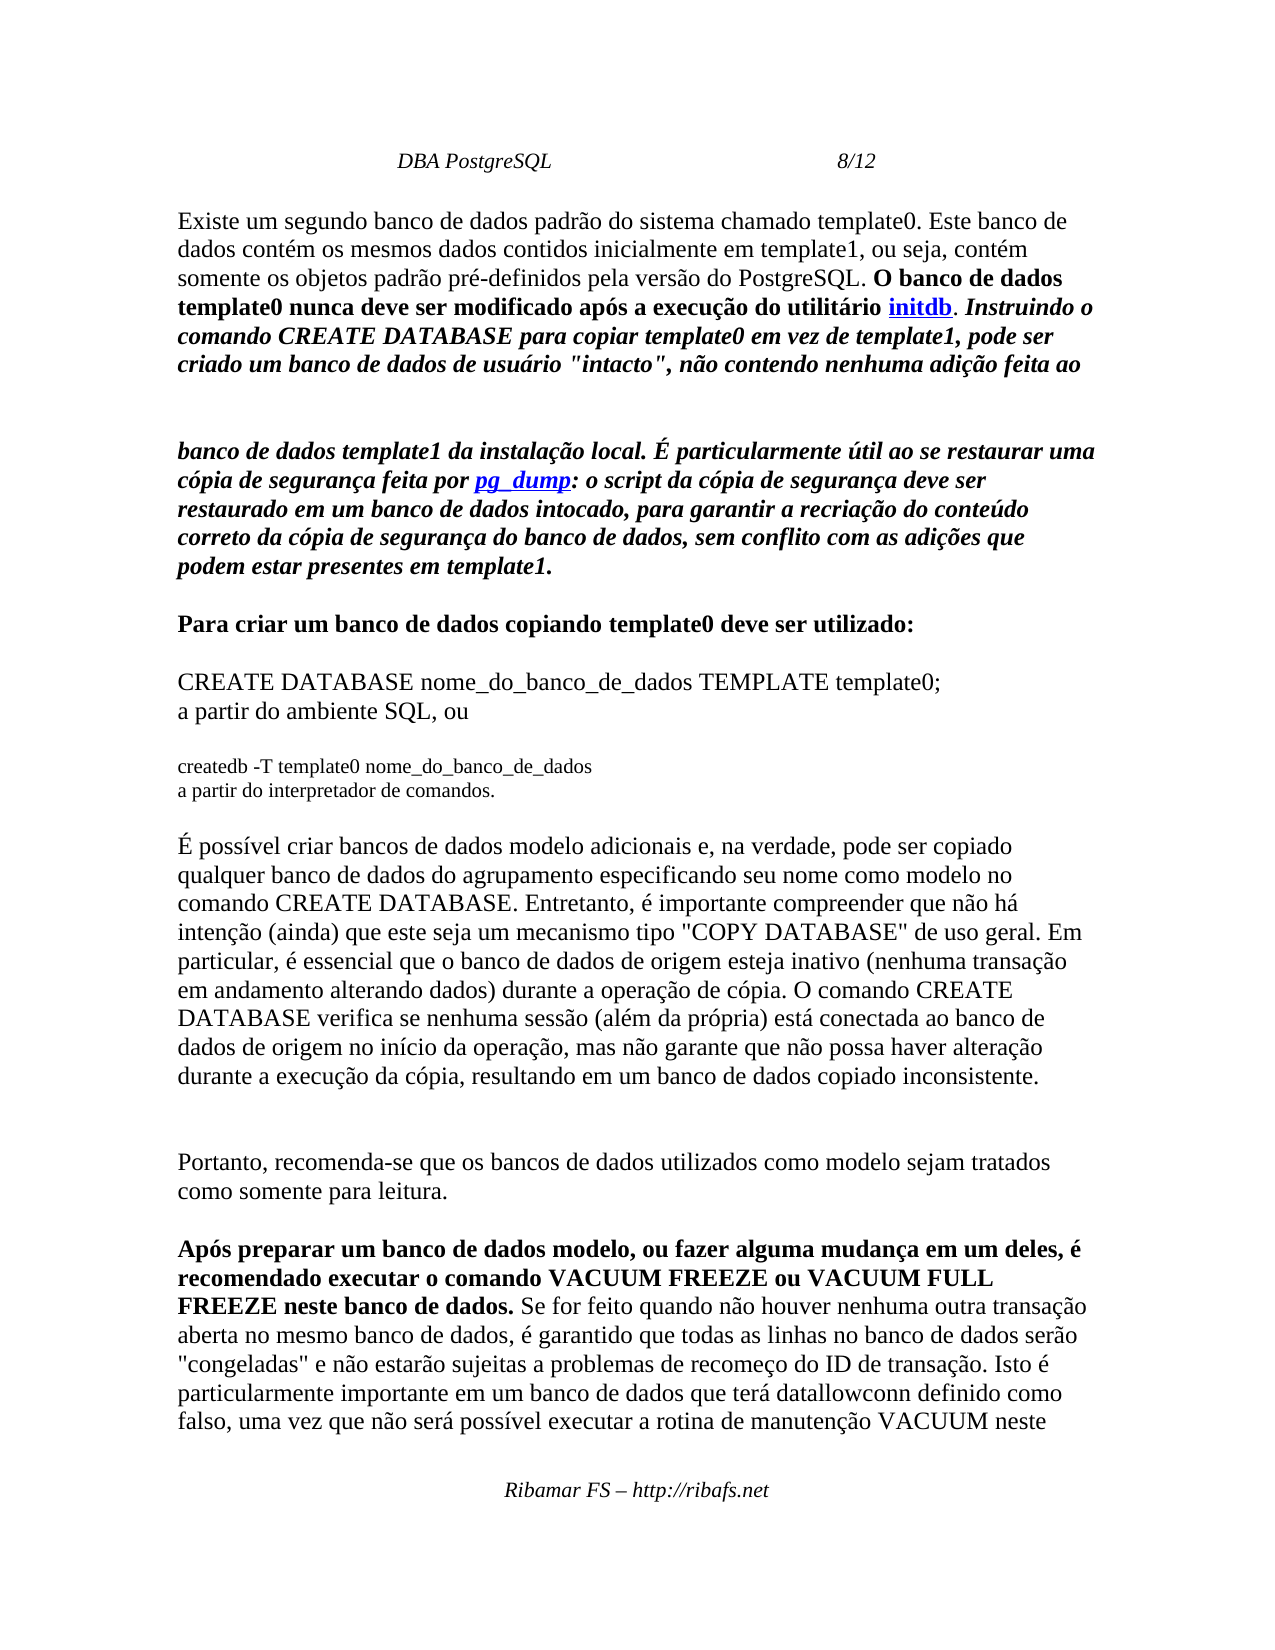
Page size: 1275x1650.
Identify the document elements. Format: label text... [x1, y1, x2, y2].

text Após preparar um banco de dados modelo, ou fazer alguma mudança em um deles, é recomendado executar o comando VACUUM FREEZE ou VACUUM FULL FREEZE neste banco de dados. Se for feito quando não houver nenhuma outra transação aberta no mesmo banco de dados, é garantido que todas as linhas no banco de dados serão "congeladas" e não estarão sujeitas a problemas de recomeço do ID de transação. Isto é particularmente importante em um banco de dados que terá datallowconn definido como falso, uma vez que não será possível executar a rotina de manutenção VACUUM neste [177, 1234, 1098, 1435]
text createdb -T template0 nome_do_banco_de_dados a partir do interpretador de comandos. [177, 754, 1098, 802]
text É possível criar bancos de dados modelo adicionais e, na verdade, pode ser copiado qualquer banco de dados do agrupamento especificando seu nome como modelo no comando CREATE DATABASE. Entretanto, é importante compreender que não há intenção (ainda) que este seja um mecanismo tipo "COPY DATABASE" de uso geral. Em particular, é essencial que o banco de dados de origem esteja inativo (nenhuma transação em andamento alterando dados) durante a operação de cópia. O comando CREATE DATABASE verifica se nenhuma sessão (além da própria) está conectada ao banco de dados de origem no início da operação, mas não garante que não possa haver alteração durante a execução da cópia, resultando em um banco de dados copiado inconsistente. Portanto, recomenda-se que os bancos de dados utilizados como modelo sejam tratados como somente para leitura. [177, 831, 1098, 1205]
text banco de dados template1 da instalação local. É particularmente útil ao se restaurar uma cópia de segurança feita por pg_dump: o script da cópia de segurança deve ser restaurado em um banco de dados intocado, para garantir a recriação do conteúdo correto da cópia de segurança do banco de dados, sem conflito com as adições que podem estar presentes em template1. [177, 407, 1098, 580]
text Para criar um banco de dados copiando template0 deve ser utilizado: [177, 609, 1098, 638]
text Existe um segundo banco de dados padrão do sistema chamado template0. Este banco de dados contém os mesmos dados contidos inicialmente em template1, ou seja, contém somente os objetos padrão pré-definidos pela versão do PostgreSQL. O banco de dados template0 nunca deve ser modificado após a execução do utilitário initdb. Instruindo o comando CREATE DATABASE para copiar template0 em vez de template1, pode ser criado um banco de dados de usuário "intacto", não contendo nenhuma adição feita ao [177, 206, 1098, 378]
text CREATE DATABASE nome_do_banco_de_dados TEMPLATE template0; a partir do ambiente SQL, ou [177, 667, 1098, 724]
